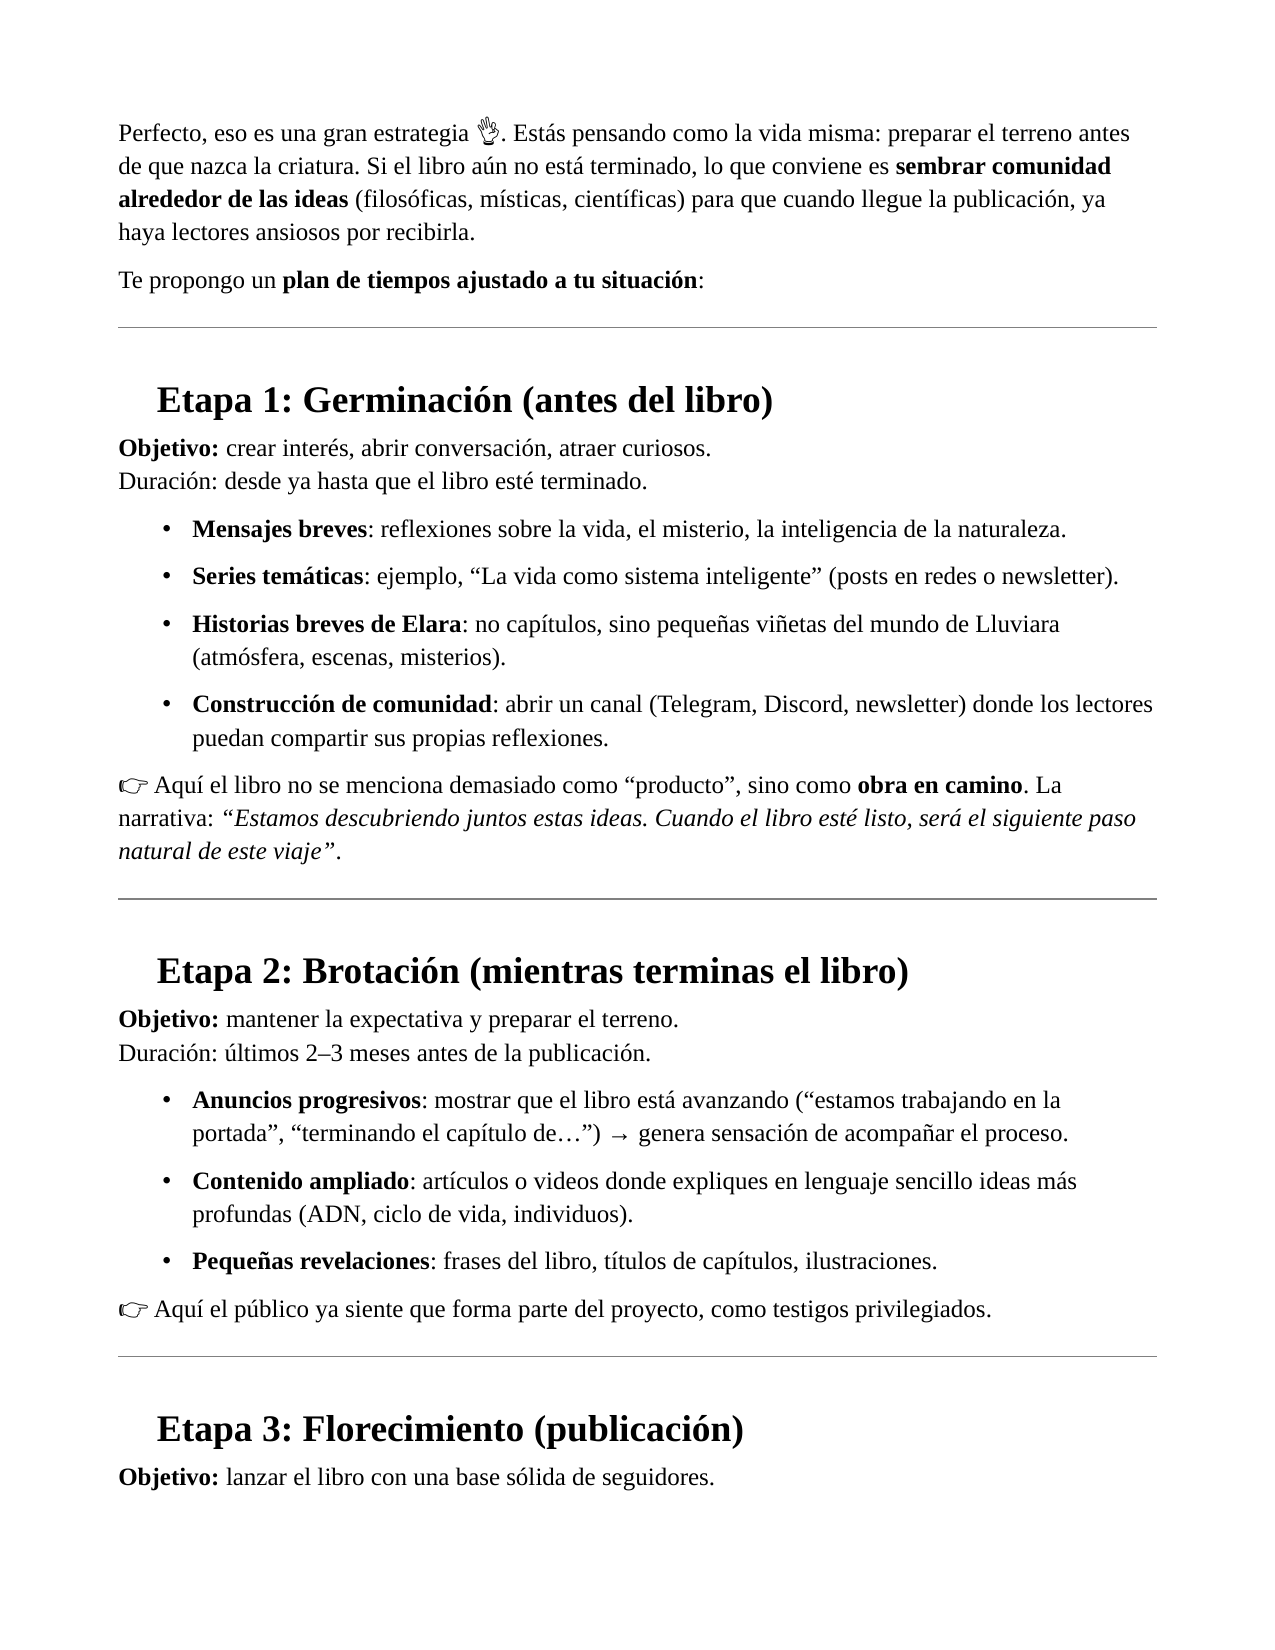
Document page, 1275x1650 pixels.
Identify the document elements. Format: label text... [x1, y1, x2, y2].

text Objetivo: mantener la expectativa y preparar el terreno. Duración: últimos 2–3 meses antes de la publicación. [118, 1004, 1157, 1066]
subtitle 🌳 Etapa 3: Florecimiento (publicación) [118, 1407, 1157, 1450]
text Objetivo: crear interés, abrir conversación, atraer curiosos. Duración: desde ya hasta que el libro esté terminado. [118, 433, 1157, 495]
text Objetivo: lanzar el libro con una base sólida de seguidores. [118, 1462, 1157, 1491]
subtitle 🌱 Etapa 1: Germinación (antes del libro) [118, 377, 1157, 421]
list Series temáticas: ejemplo, “La vida como sistema inteligente” (posts en redes o newsletter). [162, 561, 1157, 590]
list Anuncios progresivos: mostrar que el libro está avanzando (“estamos trabajando en la portada”, “terminando el capítulo de…”) → genera sensación de acompañar el proceso. [162, 1085, 1157, 1147]
text Te propongo un plan de tiempos ajustado a tu situación: [118, 265, 1157, 293]
list Construcción de comunidad: abrir un canal (Telegram, Discord, newsletter) donde los lectores puedan compartir sus propias reflexiones. [162, 689, 1157, 751]
text Perfecto, eso es una gran estrategia 👌. Estás pensando como la vida misma: preparar el terreno antes de que nazca la criatura. Si el libro aún no está terminado, lo que conviene es sembrar comunidad alrededor de las ideas (filosóficas, místicas, científicas) para que cuando llegue la publicación, ya haya lectores ansiosos por recibirla. [118, 118, 1157, 246]
subtitle 🌿 Etapa 2: Brotación (mientras terminas el libro) [118, 949, 1157, 992]
text 👉 Aquí el libro no se menciona demasiado como “producto”, sino como obra en camino. La narrativa: “Estamos descubriendo juntos estas ideas. Cuando el libro esté listo, será el siguiente paso natural de este viaje”. [118, 770, 1157, 865]
list Pequeñas revelaciones: frases del libro, títulos de capítulos, ilustraciones. [162, 1246, 1157, 1275]
list Historias breves de Elara: no capítulos, sino pequeñas viñetas del mundo de Lluviara (atmósfera, escenas, misterios). [162, 609, 1157, 671]
text 👉 Aquí el público ya siente que forma parte del proyecto, como testigos privilegiados. [118, 1294, 1157, 1323]
list Mensajes breves: reflexiones sobre la vida, el misterio, la inteligencia de la naturaleza. [162, 514, 1157, 542]
list Contenido ampliado: artículos o videos donde expliques en lenguaje sencillo ideas más profundas (ADN, ciclo de vida, individuos). [162, 1166, 1157, 1228]
